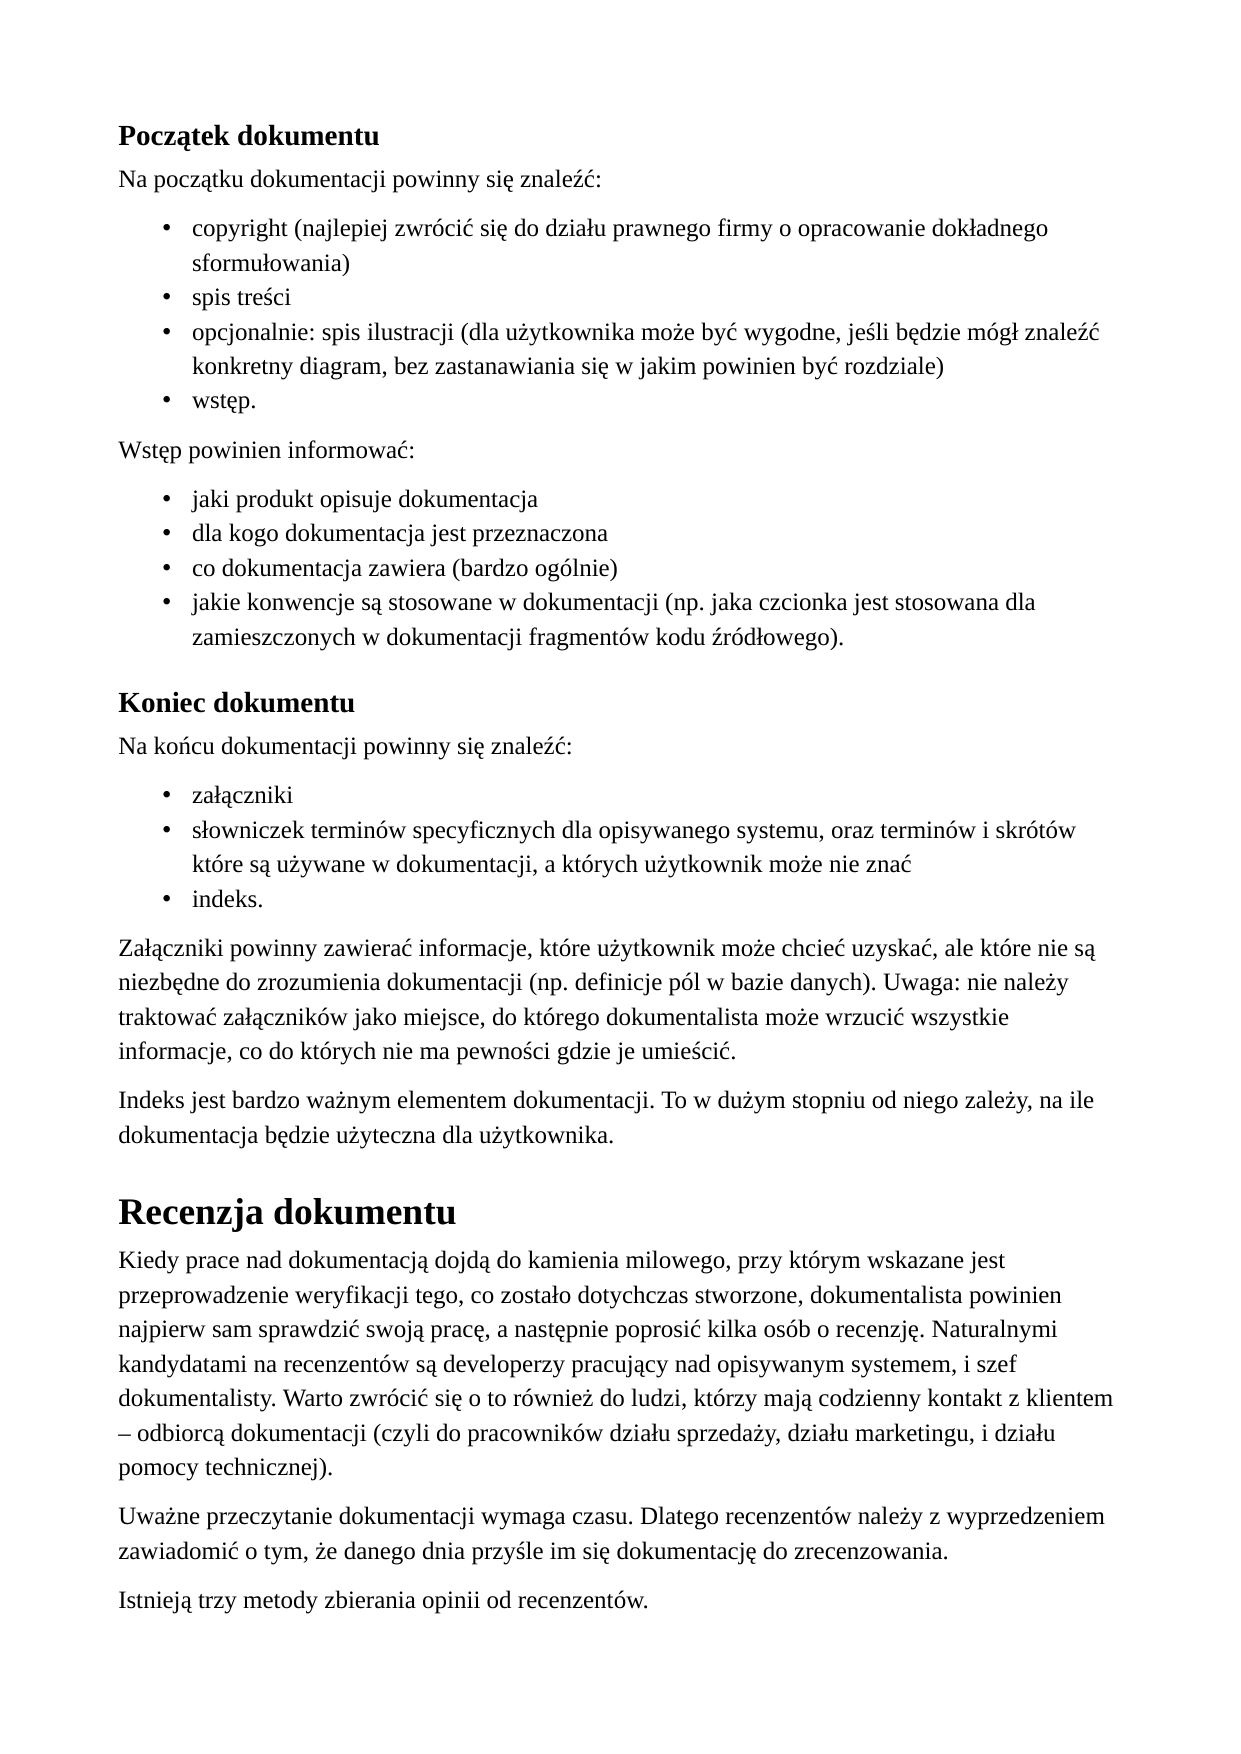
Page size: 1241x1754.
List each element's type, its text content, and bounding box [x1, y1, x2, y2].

text Na końcu dokumentacji powinny się znaleźć: [118, 731, 1122, 760]
list wstęp. [162, 386, 1122, 414]
list dla kogo dokumentacja jest przeznaczona [162, 518, 1122, 547]
list załączniki [162, 780, 1122, 809]
subtitle Koniec dokumentu [118, 685, 1122, 719]
text Na początku dokumentacji powinny się znaleźć: [118, 164, 1122, 193]
text Indeks jest bardzo ważnym elementem dokumentacji. To w dużym stopniu od niego zależy, na ile dokumentacja będzie użyteczna dla użytkownika. [118, 1085, 1122, 1149]
subtitle Recenzja dokumentu [118, 1190, 1122, 1233]
text Istnieją trzy metody zbierania opinii od recenzentów. [118, 1585, 1122, 1614]
list jaki produkt opisuje dokumentacja [162, 484, 1122, 512]
list słowniczek terminów specyficznych dla opisywanego systemu, oraz terminów i skrótów które są używane w dokumentacji, a których użytkownik może nie znać [162, 815, 1122, 878]
text Uważne przeczytanie dokumentacji wymaga czasu. Dlatego recenzentów należy z wyprzedzeniem zawiadomić o tym, że danego dnia przyśle im się dokumentację do zrecenzowania. [118, 1501, 1122, 1564]
list co dokumentacja zawiera (bardzo ogólnie) [162, 553, 1122, 581]
list spis treści [162, 282, 1122, 311]
list jakie konwencje są stosowane w dokumentacji (np. jaka czcionka jest stosowana dla zamieszczonych w dokumentacji fragmentów kodu źródłowego). [162, 587, 1122, 650]
list copyright (najlepiej zwrócić się do działu prawnego firmy o opracowanie dokładnego sformułowania) [162, 213, 1122, 276]
list indeks. [162, 884, 1122, 913]
text Wstęp powinien informować: [118, 435, 1122, 463]
text Kiedy prace nad dokumentacją dojdą do kamienia milowego, przy którym wskazane jest przeprowadzenie weryfikacji tego, co zostało dotychczas stworzone, dokumentalista powinien najpierw sam sprawdzić swoją pracę, a następnie poprosić kilka osób o recenzję. Naturalnymi kandydatami na recenzentów są developerzy pracujący nad opisywanym systemem, i szef dokumentalisty. Warto zwrócić się o to również do ludzi, którzy mają codzienny kontakt z klientem – odbiorcą dokumentacji (czyli do pracowników działu sprzedaży, działu marketingu, i działu pomocy technicznej). [118, 1245, 1122, 1481]
text Załączniki powinny zawierać informacje, które użytkownik może chcieć uzyskać, ale które nie są niezbędne do zrozumienia dokumentacji (np. definicje pól w bazie danych). Uwaga: nie należy traktować załączników jako miejsce, do którego dokumentalista może wrzucić wszystkie informacje, co do których nie ma pewności gdzie je umieścić. [118, 933, 1122, 1065]
subtitle Początek dokumentu [118, 118, 1122, 152]
list opcjonalnie: spis ilustracji (dla użytkownika może być wygodne, jeśli będzie mógł znaleźć konkretny diagram, bez zastanawiania się w jakim powinien być rozdziale) [162, 317, 1122, 380]
